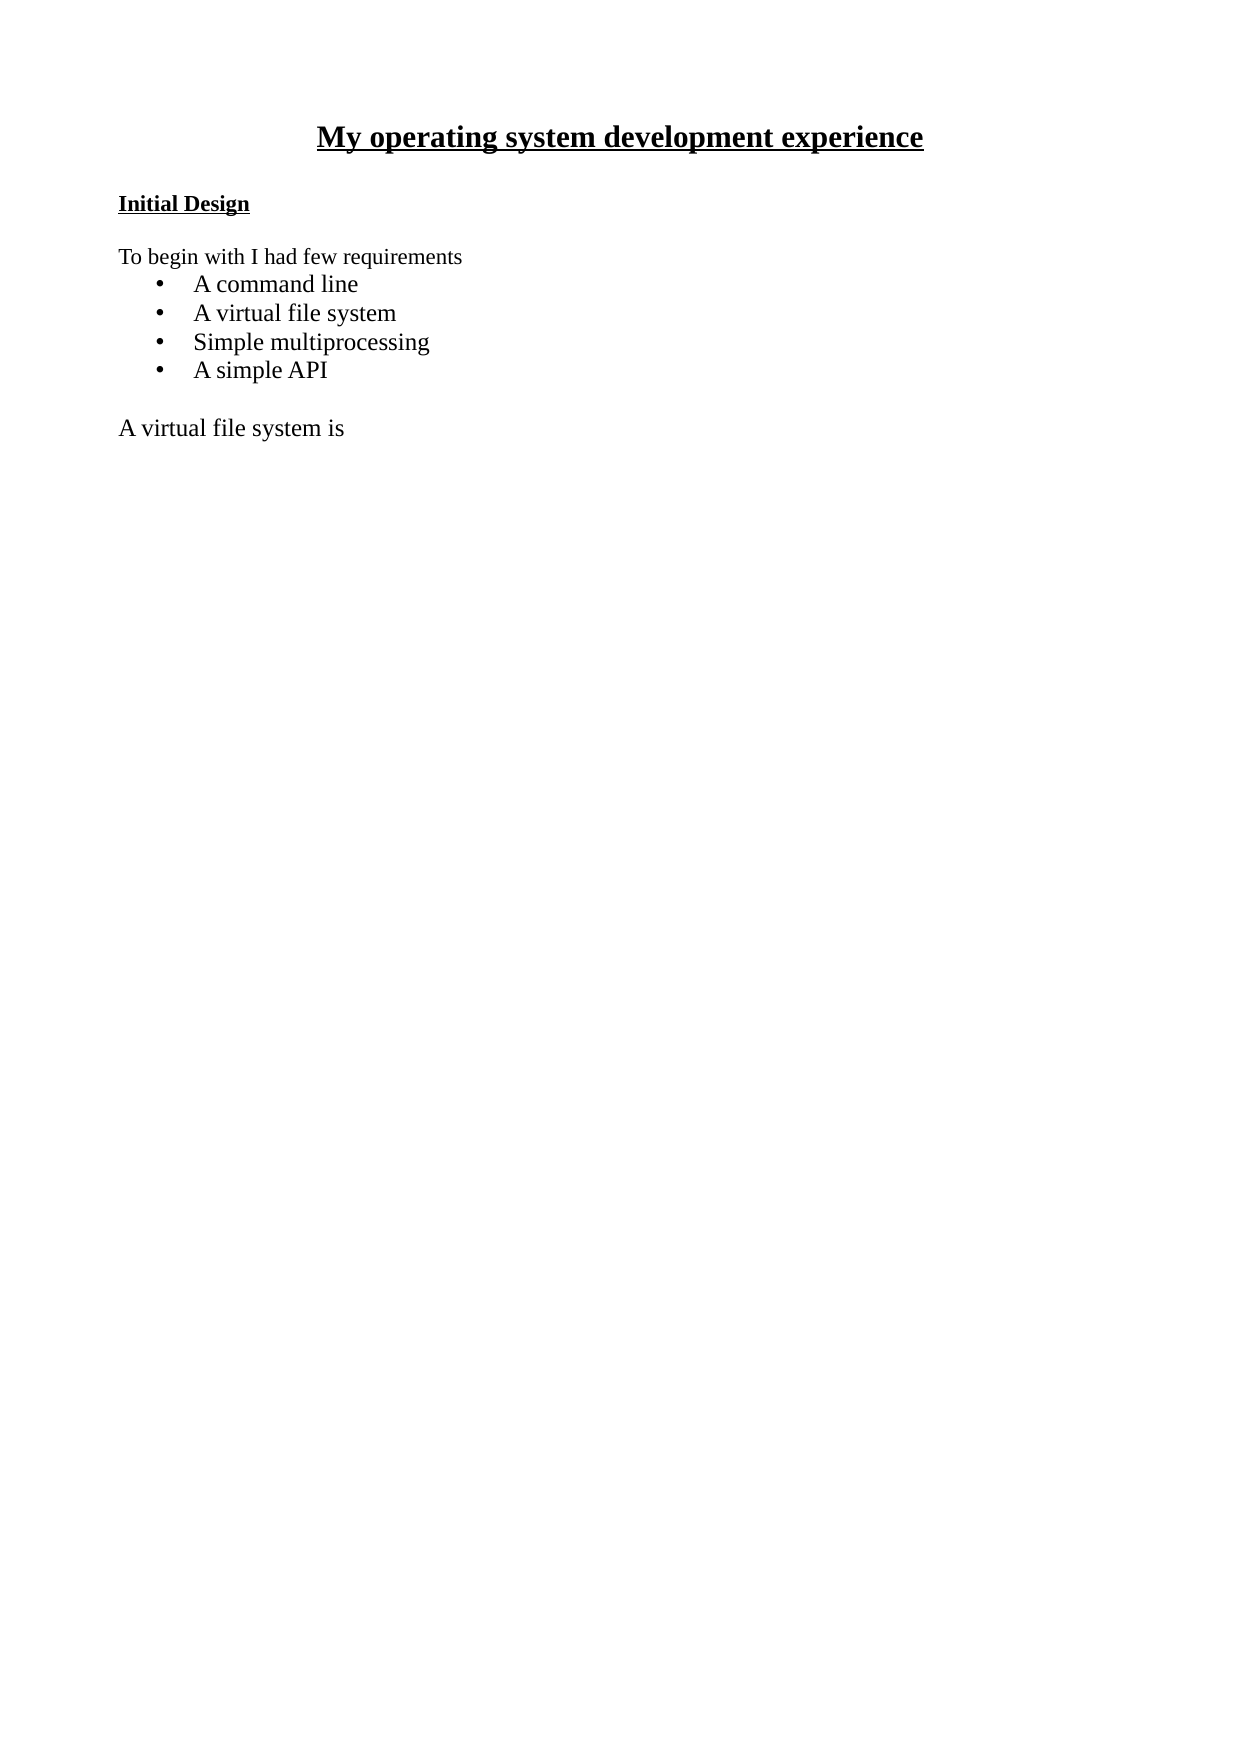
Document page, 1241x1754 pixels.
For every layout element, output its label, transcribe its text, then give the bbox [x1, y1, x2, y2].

text To begin with I had few requirements [118, 243, 1122, 269]
list Simple multiprocessing [156, 327, 1122, 355]
list A simple API [156, 355, 1122, 384]
text Initial Design [118, 190, 1122, 216]
list A command line [156, 269, 1122, 298]
text A virtual file system is [118, 413, 1122, 442]
list A virtual file system [156, 298, 1122, 327]
text My operating system development experience [118, 118, 1122, 154]
